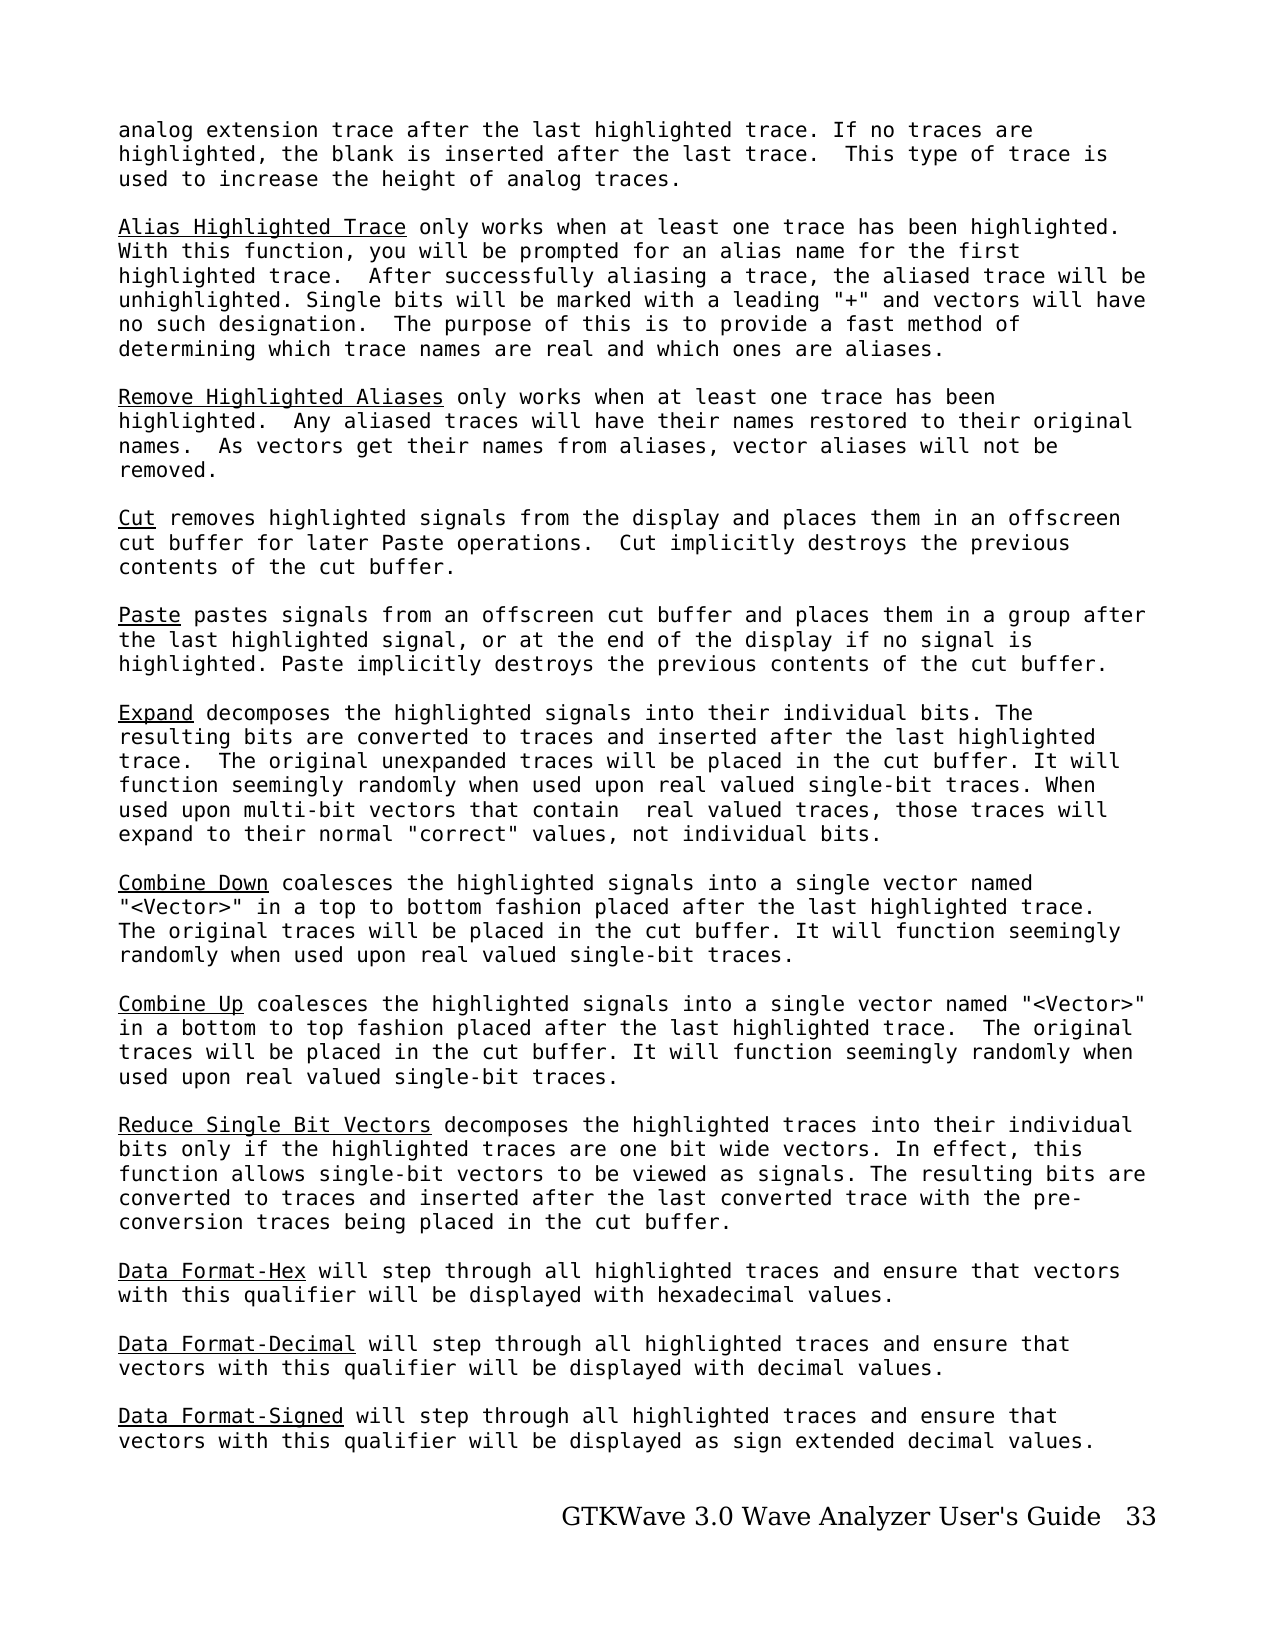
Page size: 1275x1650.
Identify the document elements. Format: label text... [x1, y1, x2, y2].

text Data Format-Decimal will step through all highlighted traces and ensure that vectors with this qualifier will be displayed with decimal values. [118, 1332, 1157, 1380]
text Combine Down coalesces the highlighted signals into a single vector named "<Vector>" in a top to bottom fashion placed after the last highlighted trace. The original traces will be placed in the cut buffer. It will function seemingly randomly when used upon real valued single-bit traces. [118, 871, 1157, 968]
text Data Format-Signed will step through all highlighted traces and ensure that vectors with this qualifier will be displayed as sign extended decimal values. [118, 1404, 1157, 1453]
text Cut removes highlighted signals from the display and places them in an offscreen cut buffer for later Paste operations. Cut implicitly destroys the previous contents of the cut buffer. [118, 506, 1157, 579]
text Reduce Single Bit Vectors decomposes the highlighted traces into their individual bits only if the highlighted traces are one bit wide vectors. In effect, this function allows single-bit vectors to be viewed as signals. The resulting bits are converted to traces and inserted after the last converted trace with the pre-conversion traces being placed in the cut buffer. [118, 1113, 1157, 1234]
text Remove Highlighted Aliases only works when at least one trace has been highlighted. Any aliased traces will have their names restored to their original names. As vectors get their names from aliases, vector aliases will not be removed. [118, 385, 1157, 482]
text Expand decomposes the highlighted signals into their individual bits. The resulting bits are converted to traces and inserted after the last highlighted trace. The original unexpanded traces will be placed in the cut buffer. It will function seemingly randomly when used upon real valued single-bit traces. When used upon multi-bit vectors that contain real valued traces, those traces will expand to their normal "correct" values, not individual bits. [118, 701, 1157, 846]
text Paste pastes signals from an offscreen cut buffer and places them in a group after the last highlighted signal, or at the end of the display if no signal is highlighted. Paste implicitly destroys the previous contents of the cut buffer. [118, 603, 1157, 676]
text Combine Up coalesces the highlighted signals into a single vector named "<Vector>" in a bottom to top fashion placed after the last highlighted trace. The original traces will be placed in the cut buffer. It will function seemingly randomly when used upon real valued single-bit traces. [118, 992, 1157, 1089]
text Data Format-Hex will step through all highlighted traces and ensure that vectors with this qualifier will be displayed with hexadecimal values. [118, 1259, 1157, 1307]
text Alias Highlighted Trace only works when at least one trace has been highlighted. With this function, you will be prompted for an alias name for the first highlighted trace. After successfully aliasing a trace, the aliased trace will be unhighlighted. Single bits will be marked with a leading "+" and vectors will have no such designation. The purpose of this is to provide a fast method of determining which trace names are real and which ones are aliases. [118, 215, 1157, 361]
text analog extension trace after the last highlighted trace. If no traces are highlighted, the blank is inserted after the last trace. This type of trace is used to increase the height of analog traces. [118, 118, 1157, 191]
